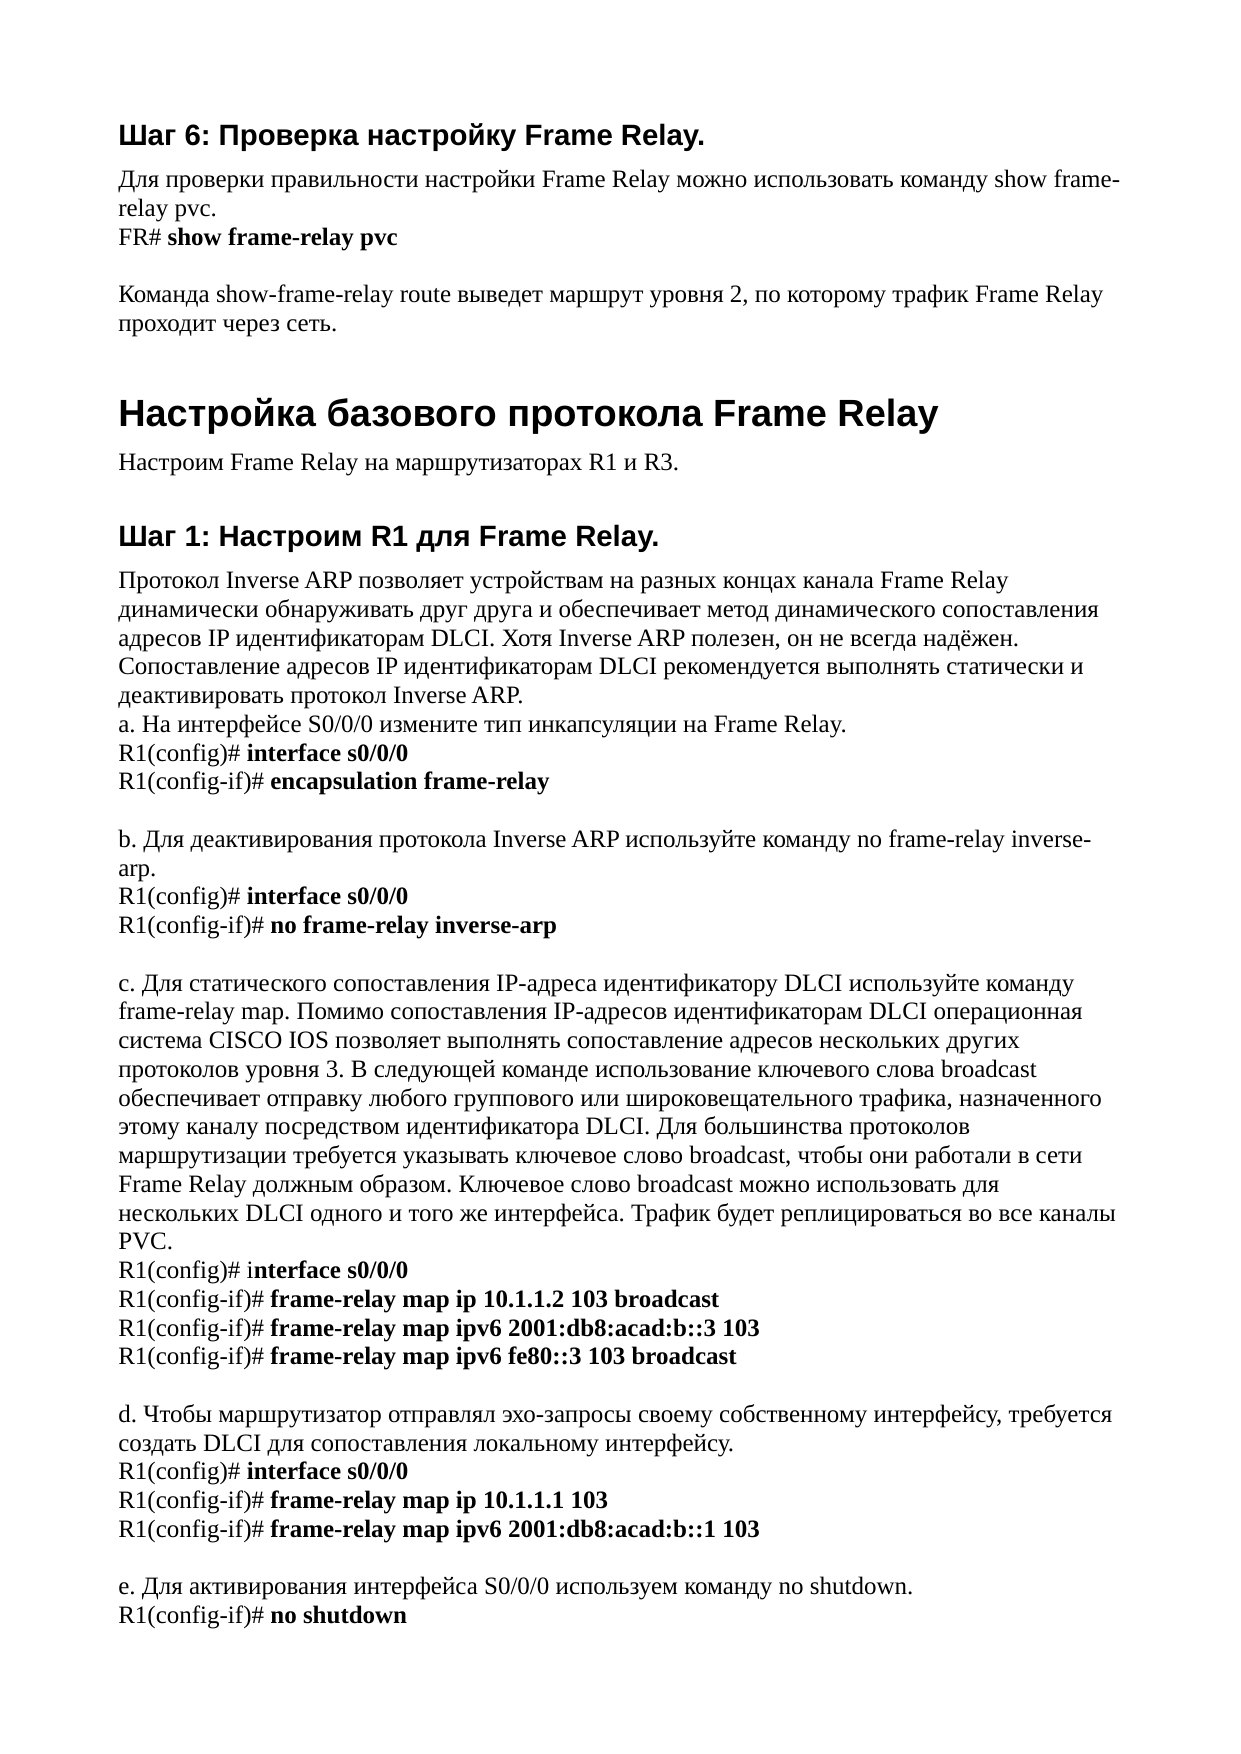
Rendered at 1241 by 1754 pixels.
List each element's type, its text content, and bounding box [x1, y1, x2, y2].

subtitle Шаг 6: Проверка настройку Frame Relay. [118, 118, 1122, 152]
text a. На интерфейсе S0/0/0 измените тип инкапсуляции на Frame Relay. [118, 709, 1122, 738]
text Команда show-frame-relay route выведет маршрут уровня 2, по которому трафик Frame Relay проходит через сеть. [118, 279, 1122, 337]
text Протокол Inverse ARP позволяет устройствам на разных концах канала Frame Relay динамически обнаруживать друг друга и обеспечивает метод динамического сопоставления адресов IP идентификаторам DLCI. Хотя Inverse ARP полезен, он не всегда надёжен. Сопоставление адресов IP идентификаторам DLCI рекомендуется выполнять статически и деактивировать протокол Inverse ARP. [118, 565, 1122, 709]
text R1(config)# interface s0/0/0 [118, 1456, 1122, 1485]
text R1(config-if)# no shutdown [118, 1600, 1122, 1629]
text b. Для деактивирования протокола Inverse ARP используйте команду no frame-relay inverse-arp. [118, 824, 1122, 881]
text R1(config-if)# encapsulation frame-relay [118, 766, 1122, 795]
text Настроим Frame Relay на маршрутизаторах R1 и R3. [118, 447, 1122, 476]
text d. Чтобы маршрутизатор отправлял эхо-запросы своему собственному интерфейсу, требуется создать DLCI для сопоставления локальному интерфейсу. [118, 1399, 1122, 1456]
text Для проверки правильности настройки Frame Relay можно использовать команду show frame-relay pvc. [118, 164, 1122, 222]
text c. Для статического сопоставления IP-адреса идентификатору DLCI используйте команду frame-relay map. Помимо сопоставления IP-адресов идентификаторам DLCI операционная система CISCO IOS позволяет выполнять сопоставление адресов нескольких других протоколов уровня 3. В следующей команде использование ключевого слова broadcast обеспечивает отправку любого группового или широковещательного трафика, назначенного этому каналу посредством идентификатора DLCI. Для большинства протоколов маршрутизации требуется указывать ключевое слово broadcast, чтобы они работали в сети Frame Relay должным образом. Ключевое слово broadcast можно использовать для нескольких DLCI одного и того же интерфейса. Трафик будет реплицироваться во все каналы PVC. [118, 968, 1122, 1255]
subtitle Настройка базового протокола Frame Relay [118, 391, 1122, 434]
subtitle Шаг 1: Настроим R1 для Frame Relay. [118, 519, 1122, 553]
text R1(config-if)# frame-relay map ip 10.1.1.1 103 [118, 1485, 1122, 1514]
text R1(config-if)# frame-relay map ipv6 fe80::3 103 broadcast [118, 1341, 1122, 1370]
text R1(config)# interface s0/0/0 [118, 881, 1122, 910]
text R1(config-if)# frame-relay map ipv6 2001:db8:acad:b::3 103 [118, 1313, 1122, 1341]
text R1(config-if)# frame-relay map ipv6 2001:db8:acad:b::1 103 [118, 1514, 1122, 1543]
text e. Для активирования интерфейса S0/0/0 используем команду no shutdown. [118, 1571, 1122, 1600]
text R1(config)# interface s0/0/0 [118, 1255, 1122, 1284]
text R1(config-if)# frame-relay map ip 10.1.1.2 103 broadcast [118, 1284, 1122, 1313]
text R1(config-if)# no frame-relay inverse-arp [118, 910, 1122, 939]
text R1(config)# interface s0/0/0 [118, 738, 1122, 766]
text FR# show frame-relay pvc [118, 222, 1122, 251]
